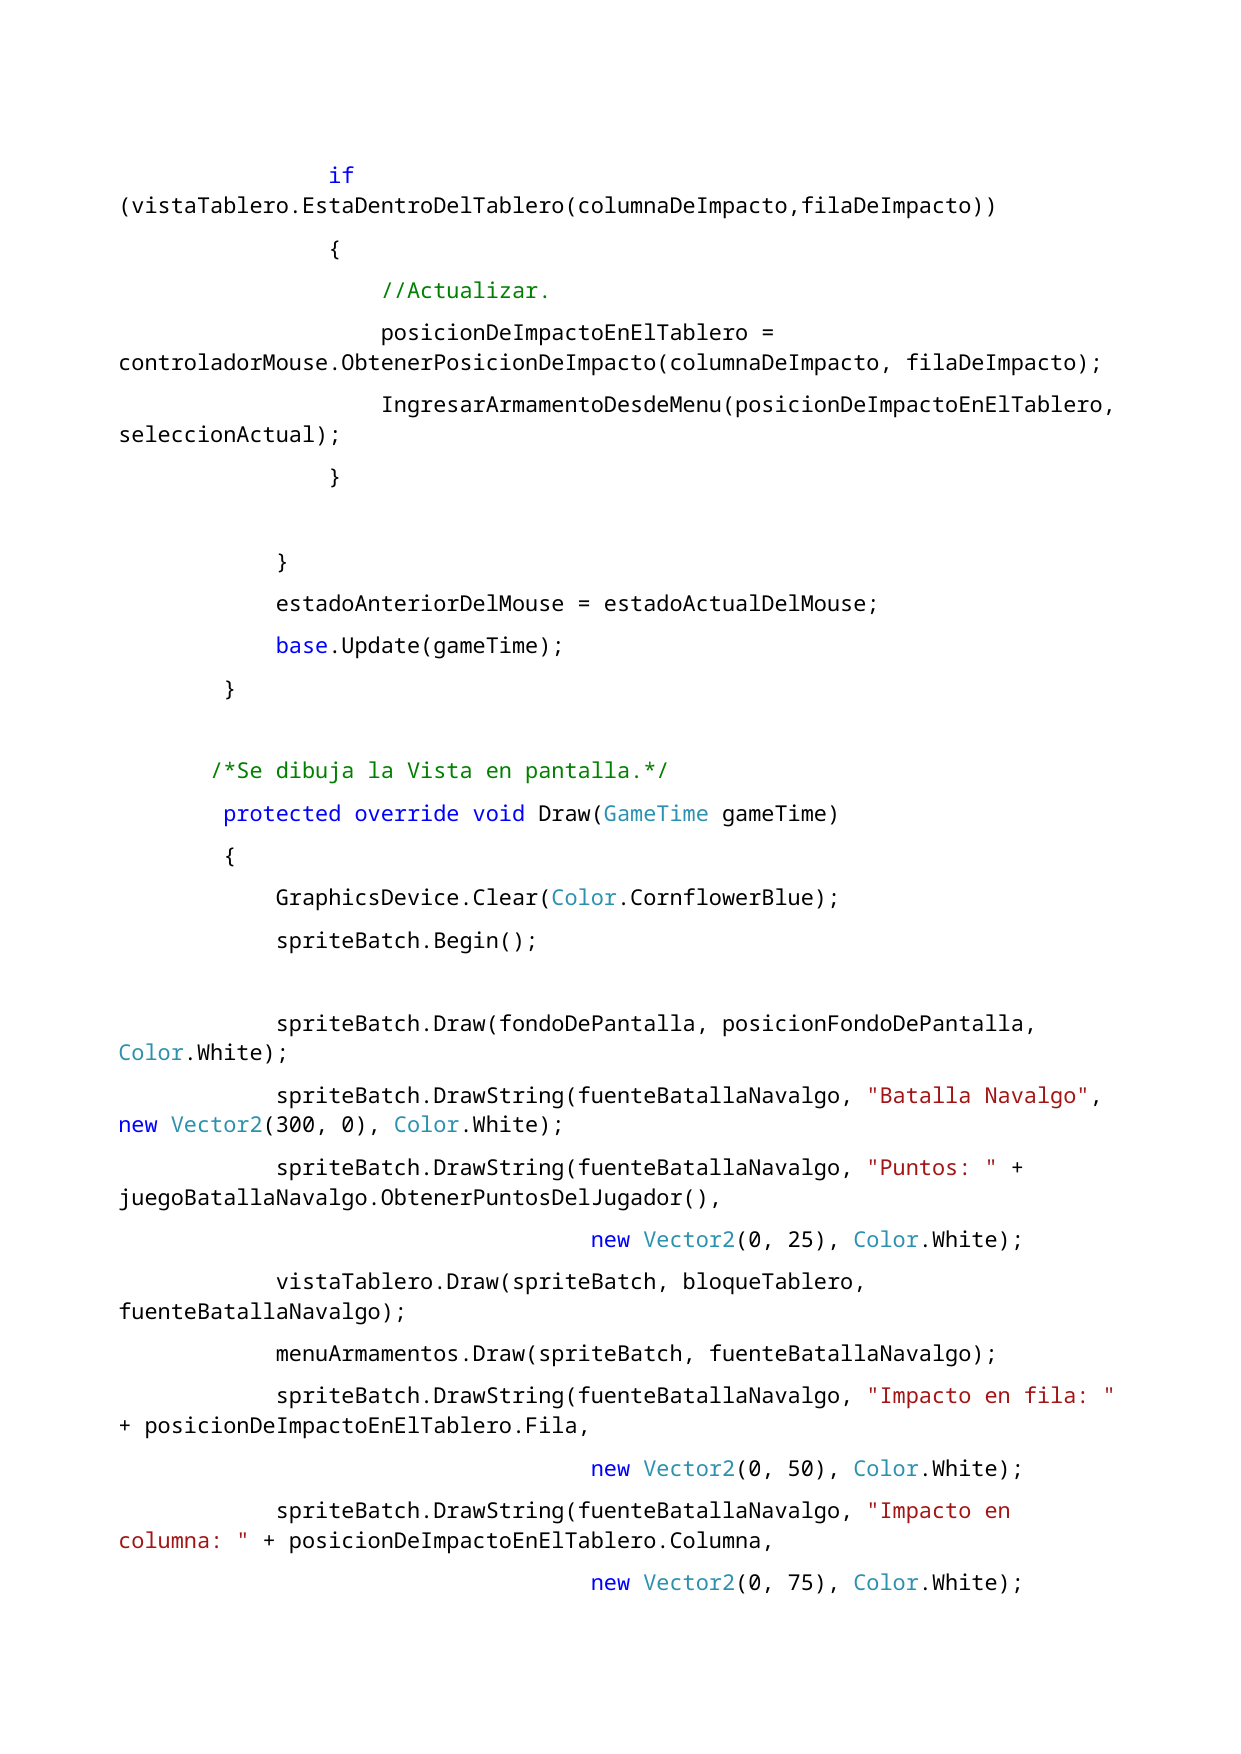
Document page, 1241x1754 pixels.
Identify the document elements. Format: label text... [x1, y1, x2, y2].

text spriteBatch.DrawString(fuenteBatallaNavalgo, "Batalla Navalgo", new Vector2(300, 0), Color.White); [118, 1079, 1122, 1139]
text IngresarArmamentoDesdeMenu(posicionDeImpactoEnElTablero, seleccionActual); [118, 389, 1122, 449]
text new Vector2(0, 75), Color.White); [118, 1567, 1122, 1597]
text protected override void Draw(GameTime gameTime) [118, 798, 1122, 828]
text spriteBatch.Begin(); [118, 925, 1122, 954]
text } [118, 673, 1122, 702]
text new Vector2(0, 25), Color.White); [118, 1224, 1122, 1253]
text new Vector2(0, 50), Color.White); [118, 1452, 1122, 1482]
text spriteBatch.DrawString(fuenteBatallaNavalgo, "Impacto en columna: " + posicionDeImpactoEnElTablero.Columna, [118, 1495, 1122, 1554]
text if (vistaTablero.EstaDentroDelTablero(columnaDeImpacto,filaDeImpacto)) [118, 160, 1122, 220]
text spriteBatch.DrawString(fuenteBatallaNavalgo, "Impacto en fila: " + posicionDeImpactoEnElTablero.Fila, [118, 1380, 1122, 1440]
text spriteBatch.DrawString(fuenteBatallaNavalgo, "Puntos: " + juegoBatallaNavalgo.ObtenerPuntosDelJugador(), [118, 1152, 1122, 1211]
text //Actualizar. [118, 275, 1122, 304]
text estadoAnteriorDelMouse = estadoActualDelMouse; [118, 588, 1122, 618]
text GraphicsDevice.Clear(Color.CornflowerBlue); [118, 882, 1122, 912]
text base.Update(gameTime); [118, 630, 1122, 660]
text { [118, 840, 1122, 870]
text spriteBatch.Draw(fondoDePantalla, posicionFondoDePantalla, Color.White); [118, 1007, 1122, 1067]
text /*Se dibuja la Vista en pantalla.*/ [118, 756, 1122, 785]
text } [118, 546, 1122, 576]
text } [118, 461, 1122, 491]
text { [118, 232, 1122, 262]
text posicionDeImpactoEnElTablero = controladorMouse.ObtenerPosicionDeImpacto(columnaDeImpacto, filaDeImpacto); [118, 317, 1122, 377]
text menuArmamentos.Draw(spriteBatch, fuenteBatallaNavalgo); [118, 1338, 1122, 1368]
text vistaTablero.Draw(spriteBatch, bloqueTablero, fuenteBatallaNavalgo); [118, 1266, 1122, 1326]
